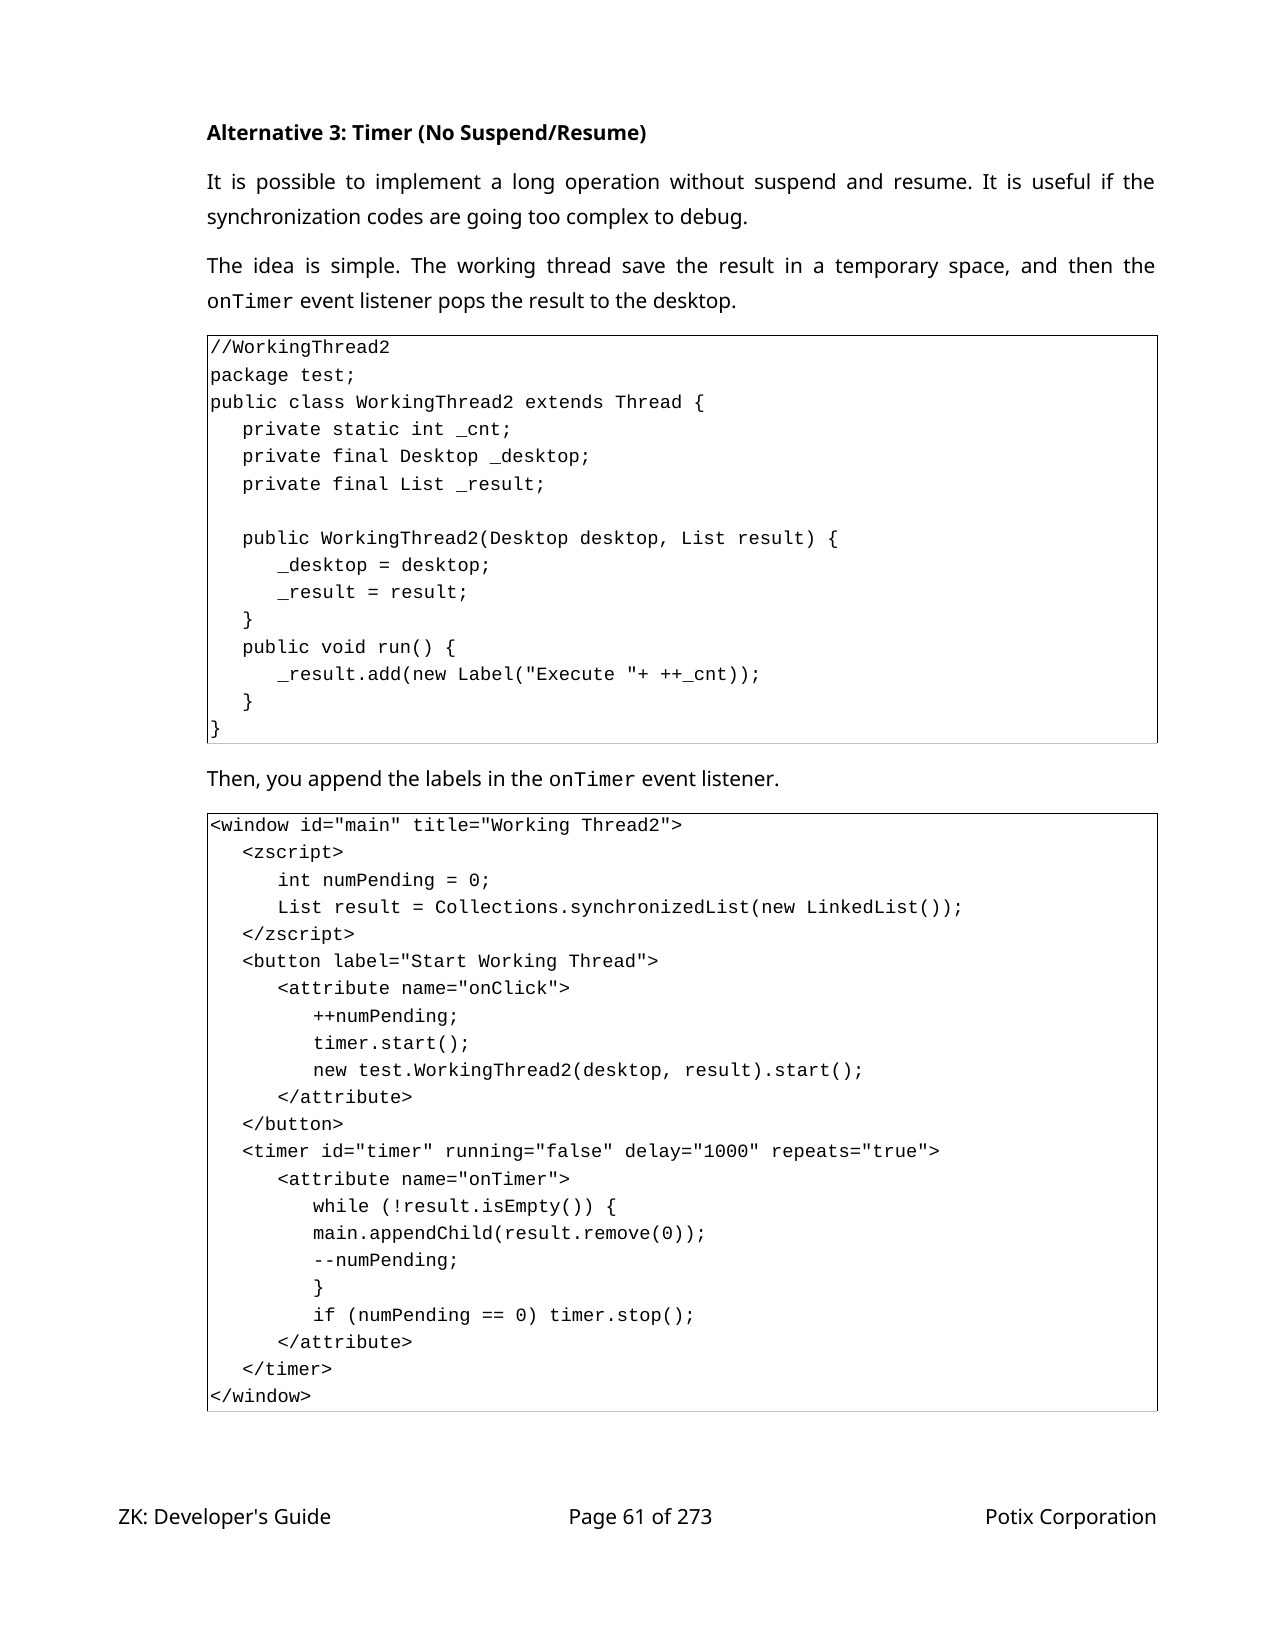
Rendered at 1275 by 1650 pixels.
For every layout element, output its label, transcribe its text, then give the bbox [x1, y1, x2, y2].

text </attribute> [208, 1085, 1157, 1109]
text private static int _cnt; [208, 417, 1157, 441]
text _result = result; [208, 580, 1157, 604]
text Then, you append the labels in the onTimer event listener. [207, 764, 1157, 792]
text private final Desktop _desktop; [208, 444, 1157, 468]
text <button label="Start Working Thread"> [208, 949, 1157, 973]
text private final List _result; [208, 471, 1157, 496]
text It is possible to implement a long operation without suspend and resume. It is useful if the synchronization codes are going too complex to debug. [207, 167, 1157, 230]
text //WorkingThread2 [208, 336, 1157, 360]
text } [208, 716, 1157, 743]
text while (!result.isEmpty()) { [208, 1194, 1157, 1218]
subtitle Alternative 3: Timer (No Suspend/Resume) [207, 118, 1157, 146]
text </zscript> [208, 922, 1157, 946]
text <attribute name="onTimer"> [208, 1167, 1157, 1191]
text </window> [208, 1384, 1157, 1411]
text <zscript> [208, 840, 1157, 864]
text } [208, 1275, 1157, 1299]
text The idea is simple. The working thread save the result in a temporary space, and then the onTimer event listener pops the result to the desktop. [207, 251, 1157, 315]
text if (numPending == 0) timer.stop(); [208, 1302, 1157, 1327]
text ++numPending; [208, 1003, 1157, 1028]
text new test.WorkingThread2(desktop, result).start(); [208, 1058, 1157, 1082]
text } [208, 607, 1157, 632]
text List result = Collections.synchronizedList(new LinkedList()); [208, 895, 1157, 919]
text _desktop = desktop; [208, 553, 1157, 577]
text public void run() { [208, 634, 1157, 659]
text </timer> [208, 1357, 1157, 1381]
text <timer id="timer" running="false" delay="1000" repeats="true"> [208, 1139, 1157, 1164]
text main.appendChild(result.remove(0)); [208, 1221, 1157, 1245]
text } [208, 689, 1157, 713]
text <window id="main" title="Working Thread2"> [208, 814, 1157, 837]
text public WorkingThread2(Desktop desktop, List result) { [208, 526, 1157, 550]
text int numPending = 0; [208, 867, 1157, 892]
text _result.add(new Label("Execute "+ ++_cnt)); [208, 662, 1157, 686]
text package test; [208, 363, 1157, 387]
text timer.start(); [208, 1031, 1157, 1055]
text --numPending; [208, 1248, 1157, 1272]
text <attribute name="onClick"> [208, 976, 1157, 1001]
text </button> [208, 1112, 1157, 1136]
text public class WorkingThread2 extends Thread { [208, 390, 1157, 414]
text </attribute> [208, 1330, 1157, 1354]
